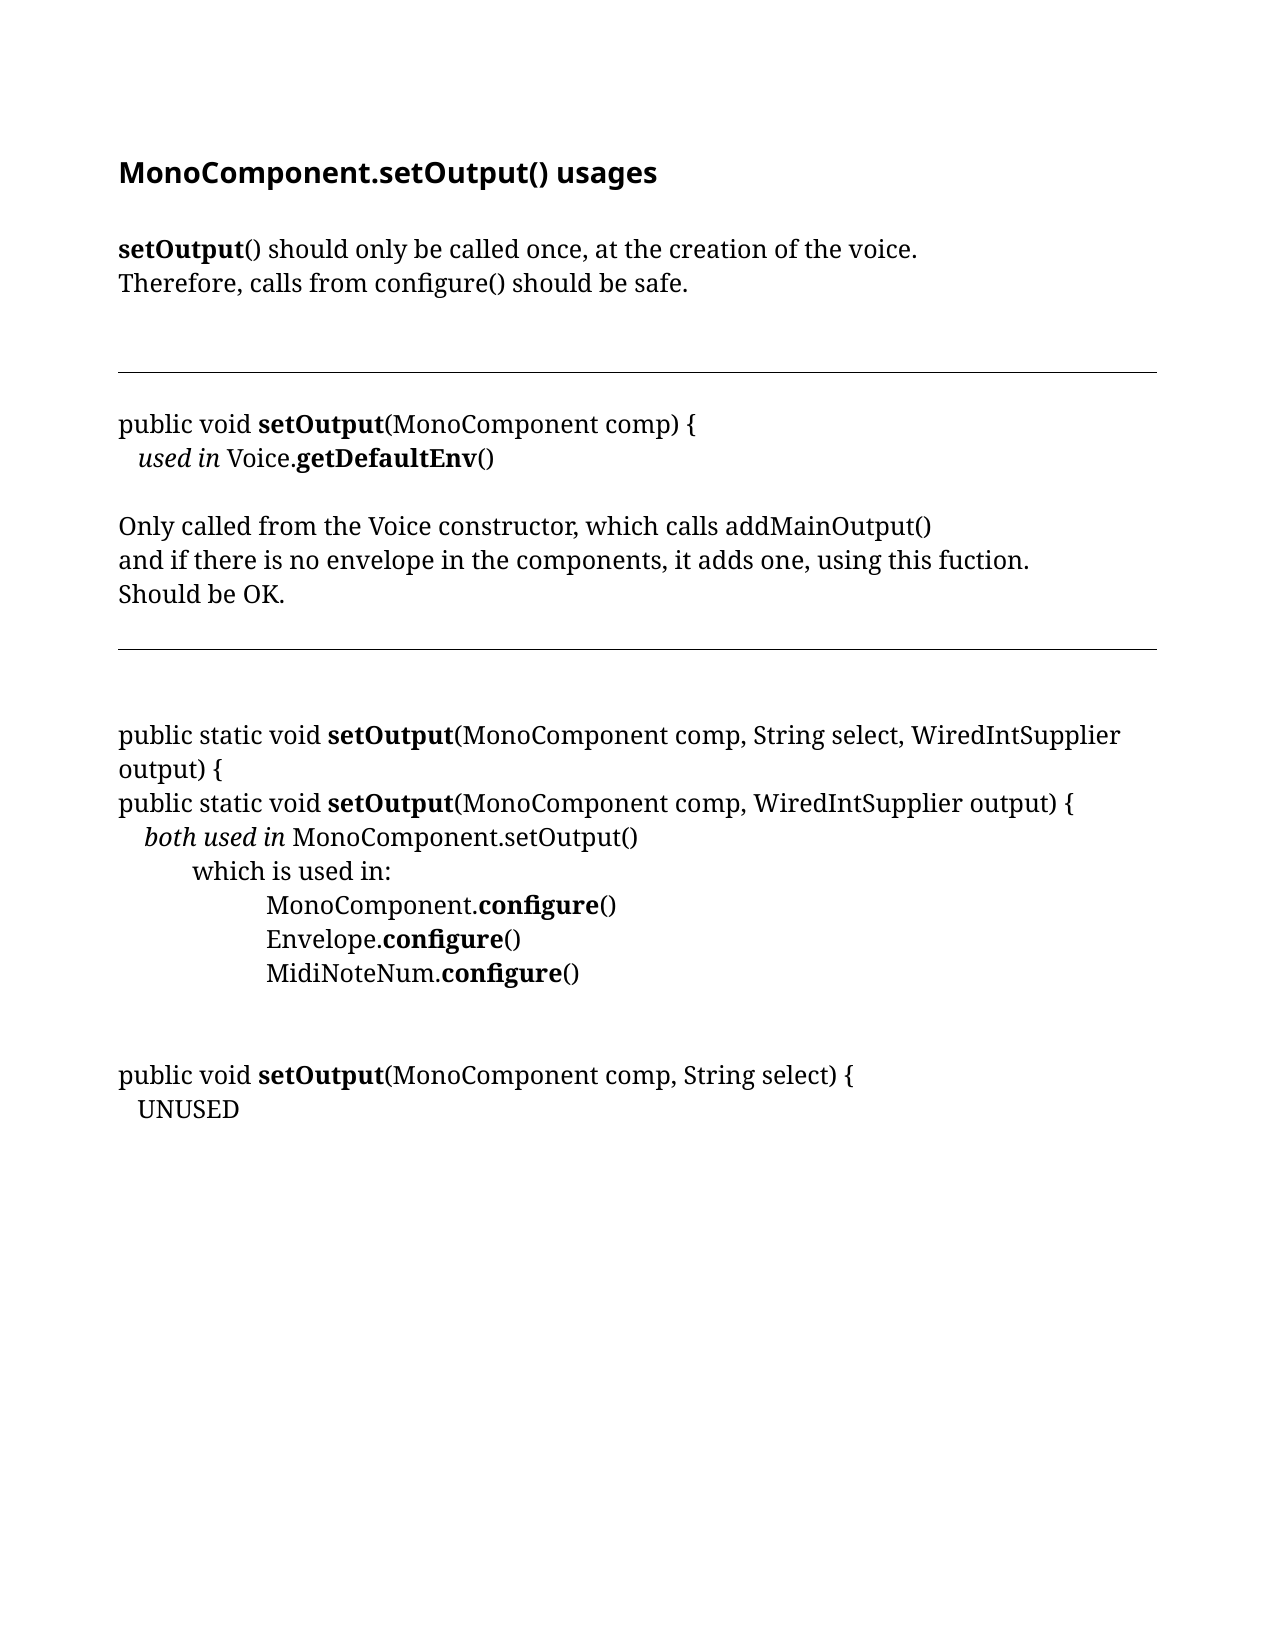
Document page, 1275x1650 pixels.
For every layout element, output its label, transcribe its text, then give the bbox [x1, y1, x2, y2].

text public void setOutput(MonoComponent comp, String select) { [118, 1058, 1157, 1092]
text Only called from the Voice constructor, which calls addMainOutput() [118, 508, 1157, 543]
text MidiNoteNum.configure() [266, 956, 1157, 990]
text setOutput() should only be called once, at the creation of the voice. [118, 232, 1157, 266]
text MonoComponent.setOutput() usages [118, 152, 1157, 192]
text UNUSED [118, 1092, 1157, 1126]
text used in Voice.getDefaultEnv() [118, 440, 1157, 474]
text Envelope.configure() [266, 922, 1157, 956]
text public static void setOutput(MonoComponent comp, String select, WiredIntSupplier output) { [118, 717, 1157, 786]
text Therefore, calls from configure() should be safe. [118, 266, 1157, 300]
text and if there is no envelope in the components, it adds one, using this fuction. [118, 543, 1157, 577]
text which is used in: [118, 854, 1157, 888]
text public static void setOutput(MonoComponent comp, WiredIntSupplier output) { [118, 786, 1157, 819]
text public void setOutput(MonoComponent comp) { [118, 406, 1157, 440]
text Should be OK. [118, 577, 1157, 611]
text MonoComponent.configure() [266, 888, 1157, 922]
text both used in MonoComponent.setOutput() [118, 819, 1157, 854]
